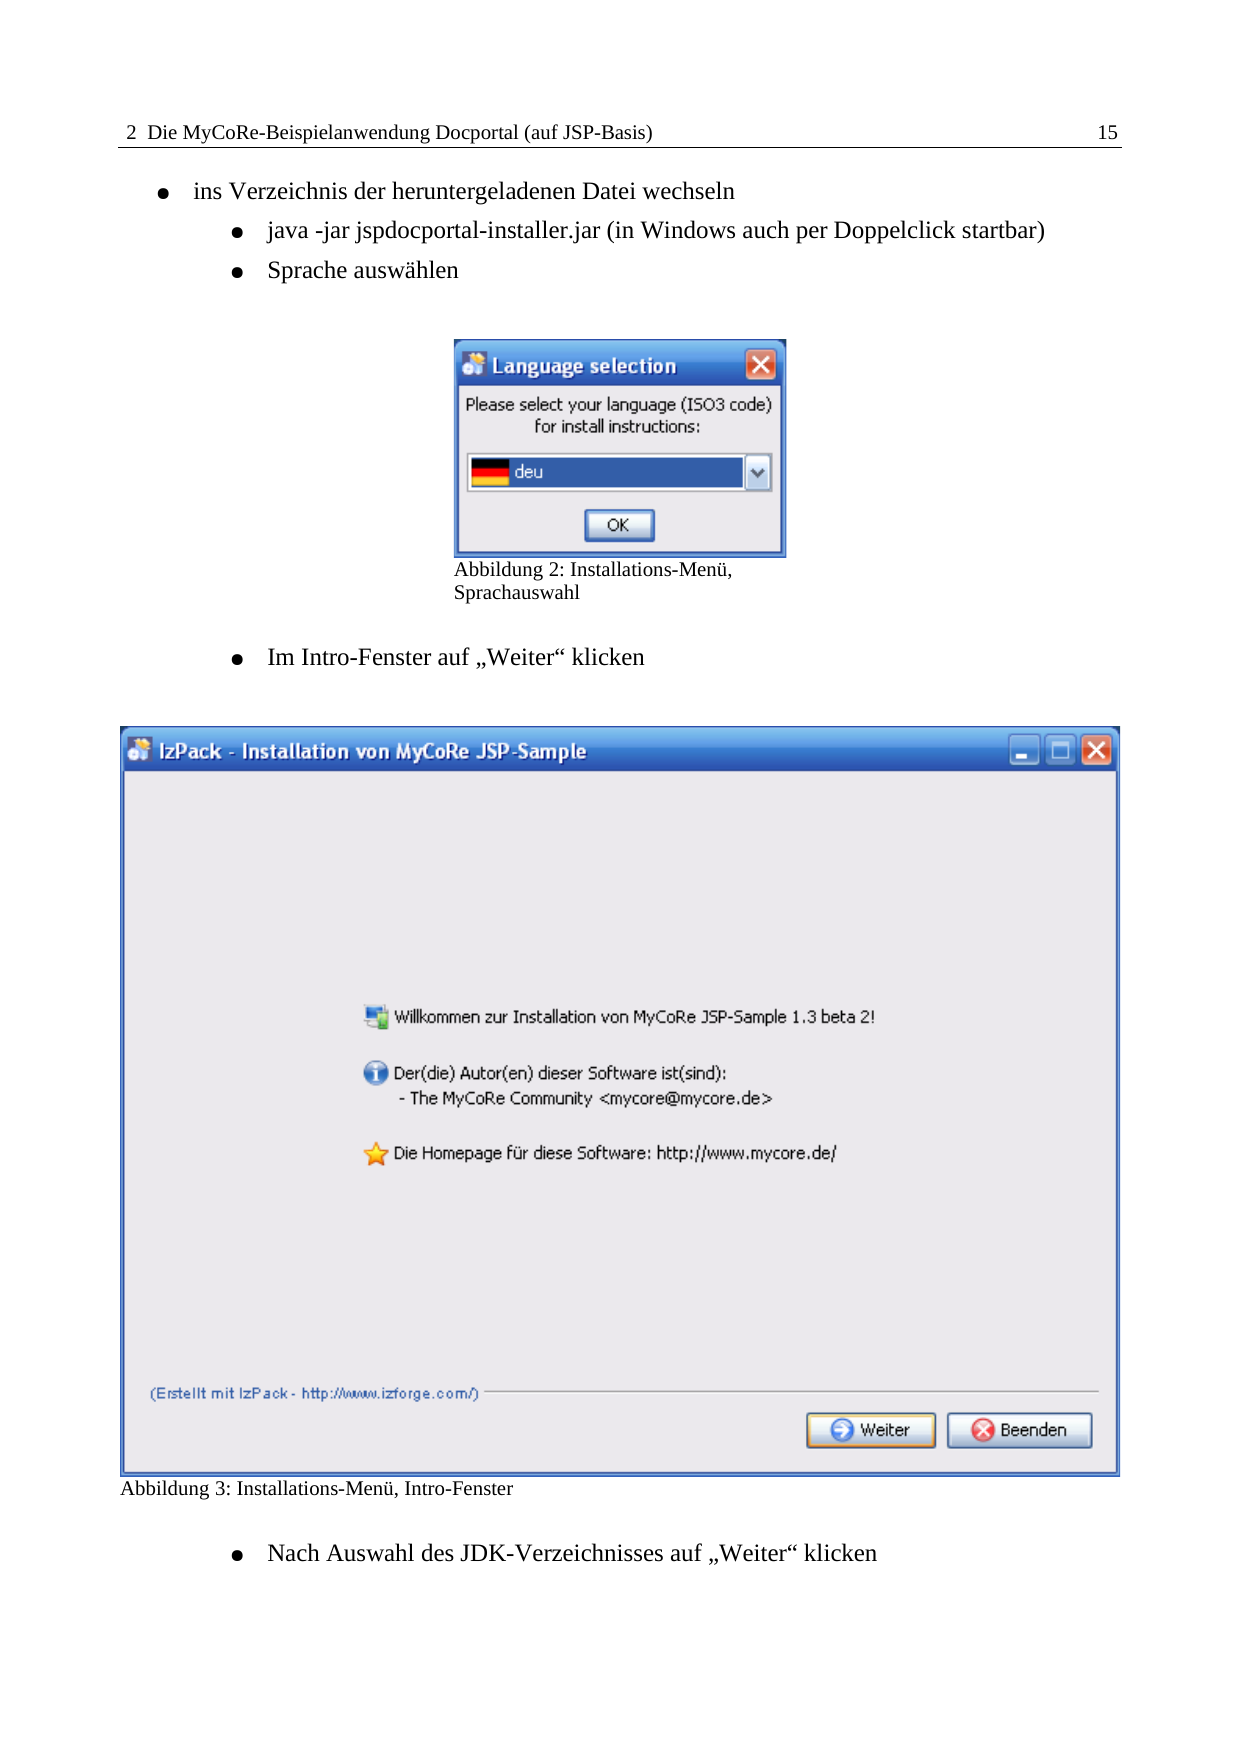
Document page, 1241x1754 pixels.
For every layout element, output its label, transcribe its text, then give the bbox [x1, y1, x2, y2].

list Im Intro-Fenster auf „Weiter“ klicken [229, 643, 1122, 727]
list Abbildung 3: Installations-Menü, Intro-Fenster [120, 1477, 1120, 1500]
list ins Verzeichnis der heruntergeladenen Datei wechseln [156, 177, 1122, 205]
list java -jar jspdocportal-installer.jar (in Windows auch per Doppelclick startbar) [229, 217, 1122, 244]
list Sprache auswählen [229, 256, 1122, 339]
list Nach Auswahl des JDK-Verzeichnisses auf „Weiter“ klicken [229, 1539, 1122, 1622]
picture [453, 339, 787, 558]
list Abbildung 2: Installations-Menü, Sprachauswahl [454, 558, 786, 604]
picture [120, 726, 1121, 1477]
